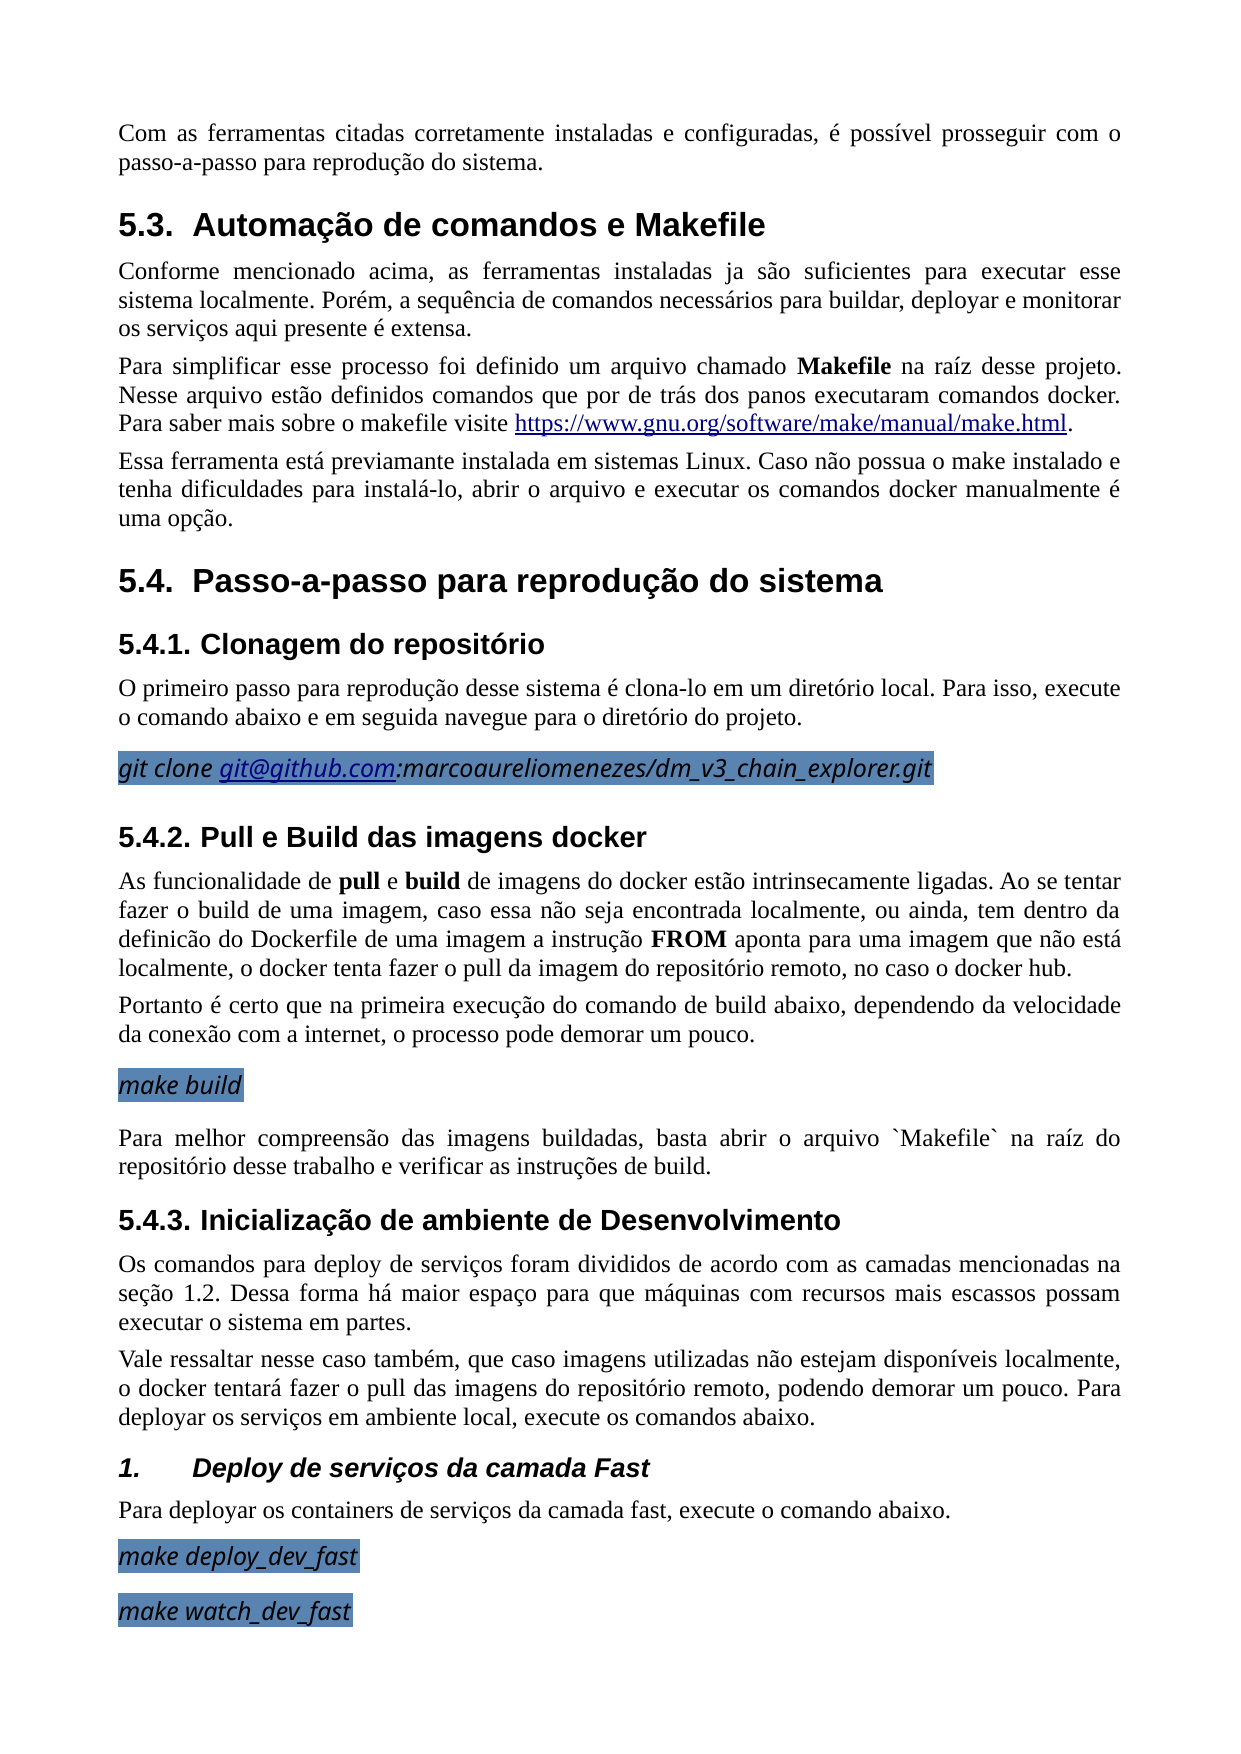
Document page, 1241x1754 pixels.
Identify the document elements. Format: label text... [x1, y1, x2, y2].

text git clone git@github.com:marcoaureliomenezes/dm_v3_chain_explorer.git [118, 751, 1122, 785]
text make build [118, 1068, 1122, 1102]
text make watch_dev_fast [118, 1593, 1122, 1627]
subtitle Deploy de serviços da camada Fast [118, 1452, 1122, 1483]
subtitle Automação de comandos e Makefile [118, 205, 1122, 243]
subtitle Clonagem do repositório [118, 627, 1122, 661]
subtitle Pull e Build das imagens docker [118, 820, 1122, 854]
text Essa ferramenta está previamante instalada em sistemas Linux. Caso não possua o make instalado e tenha dificuldades para instalá-lo, abrir o arquivo e executar os comandos docker manualmente é uma opção. [118, 446, 1122, 532]
text make deploy_dev_fast [118, 1539, 1122, 1573]
text Com as ferramentas citadas corretamente instaladas e configuradas, é possível prosseguir com o passo-a-passo para reprodução do sistema. [118, 118, 1122, 176]
text O primeiro passo para reprodução desse sistema é clona-lo em um diretório local. Para isso, execute o comando abaixo e em seguida navegue para o diretório do projeto. [118, 673, 1122, 731]
text Conforme mencionado acima, as ferramentas instaladas ja são suficientes para executar esse sistema localmente. Porém, a sequência de comandos necessários para buildar, deployar e monitorar os serviços aqui presente é extensa. [118, 256, 1122, 342]
subtitle Inicialização de ambiente de Desenvolvimento [118, 1203, 1122, 1237]
text Vale ressaltar nesse caso também, que caso imagens utilizadas não estejam disponíveis localmente, o docker tentará fazer o pull das imagens do repositório remoto, podendo demorar um pouco. Para deployar os serviços em ambiente local, execute os comandos abaixo. [118, 1344, 1122, 1431]
text Para simplificar esse processo foi definido um arquivo chamado Makefile na raíz desse projeto. Nesse arquivo estão definidos comandos que por de trás dos panos executaram comandos docker. Para saber mais sobre o makefile visite https://www.gnu.org/software/make/manual/make.html. [118, 351, 1122, 437]
subtitle Passo-a-passo para reprodução do sistema [118, 562, 1122, 600]
text Para melhor compreensão das imagens buildadas, basta abrir o arquivo `Makefile` na raíz do repositório desse trabalho e verificar as instruções de build. [118, 1123, 1122, 1180]
text As funcionalidade de pull e build de imagens do docker estão intrinsecamente ligadas. Ao se tentar fazer o build de uma imagem, caso essa não seja encontrada localmente, ou ainda, tem dentro da definicão do Dockerfile de uma imagem a instrução FROM aponta para uma imagem que não está localmente, o docker tenta fazer o pull da imagem do repositório remoto, no caso o docker hub. [118, 866, 1122, 981]
text Para deployar os containers de serviços da camada fast, execute o comando abaixo. [118, 1495, 1122, 1524]
text Os comandos para deploy de serviços foram divididos de acordo com as camadas mencionadas na seção 1.2. Dessa forma há maior espaço para que máquinas com recursos mais escassos possam executar o sistema em partes. [118, 1249, 1122, 1336]
text Portanto é certo que na primeira execução do comando de build abaixo, dependendo da velocidade da conexão com a internet, o processo pode demorar um pouco. [118, 990, 1122, 1047]
